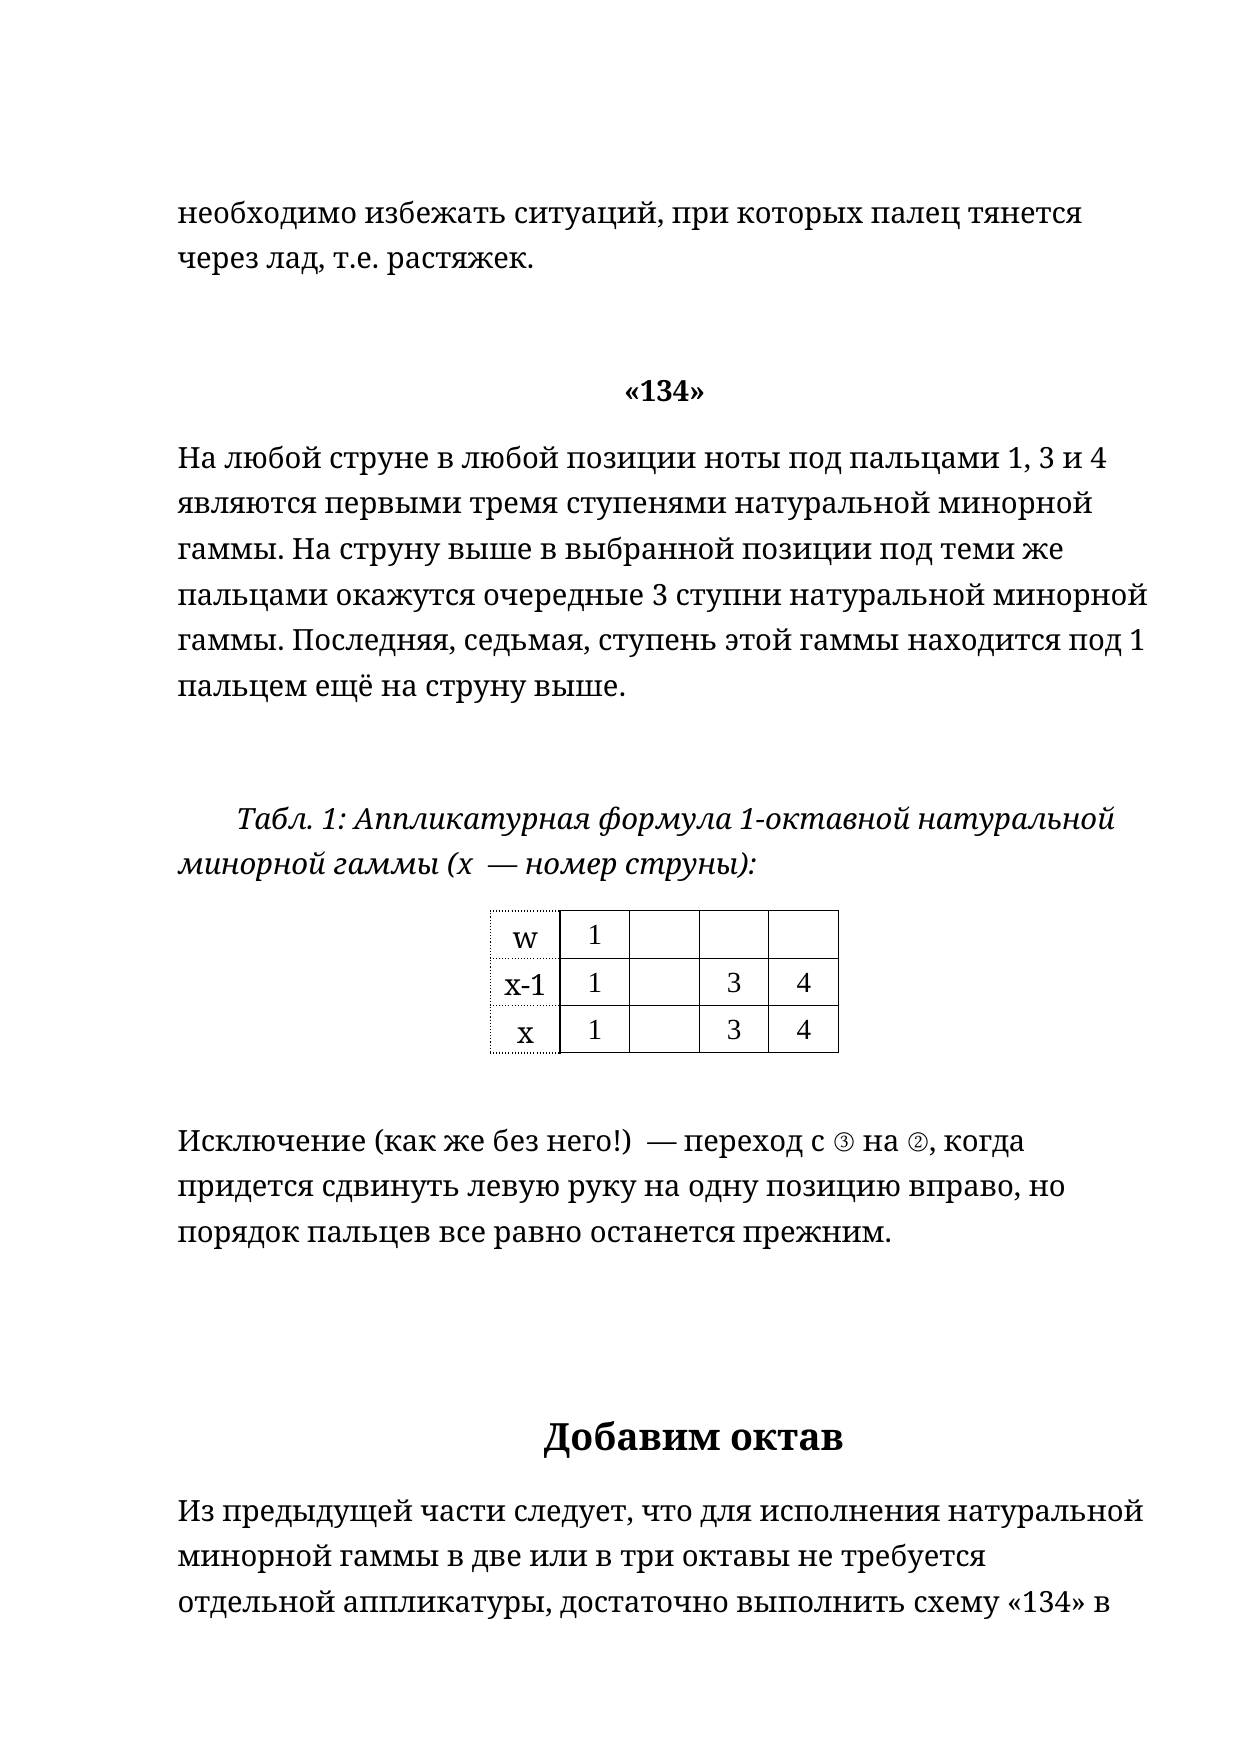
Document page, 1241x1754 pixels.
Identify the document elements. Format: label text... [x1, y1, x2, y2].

table_cell 4 [769, 959, 838, 1005]
table_header 1 [561, 911, 629, 957]
table_cell 1 [561, 959, 629, 1005]
table_cell 3 [700, 959, 768, 1005]
table_header [630, 911, 699, 957]
table_cell x-1 [490, 958, 559, 1005]
table_cell 4 [769, 1006, 838, 1052]
subtitle «134» [177, 371, 1152, 410]
table_header [700, 911, 768, 957]
text Табл. 1: Аппликатурная формула 1-октавной натуральной минорной гаммы (x — номер струны): [177, 798, 1152, 883]
text Из предыдущей части следует, что для исполнения натуральной минорной гаммы в две или в три октавы не требуется отдельной аппликатуры, достаточно выполнить схему «134» в [177, 1490, 1152, 1621]
table_header [769, 911, 838, 957]
table_cell [630, 959, 699, 1005]
table_cell x [490, 1005, 559, 1052]
table_header w [490, 910, 559, 957]
table_cell 3 [700, 1006, 768, 1052]
text Исключение (как же без него!) — переход с ③ на ②, когда придется сдвинуть левую руку на одну позицию вправо, но порядок пальцев все равно останется прежним. [177, 1120, 1152, 1251]
subtitle Добавим октав [177, 1411, 1152, 1462]
text необходимо избежать ситуаций, при которых палец тянется через лад, т.е. растяжек. [177, 192, 1152, 277]
text На любой струне в любой позиции ноты под пальцами 1, 3 и 4 являются первыми тремя ступенями натуральной минорной гаммы. На струну выше в выбранной позиции под теми же пальцами окажутся очередные 3 ступни натуральной минорной гаммы. Последняя, седьмая, ступень этой гаммы находится под 1 пальцем ещё на струну выше. [177, 437, 1152, 705]
table_cell [630, 1006, 699, 1052]
table_cell 1 [561, 1006, 629, 1052]
